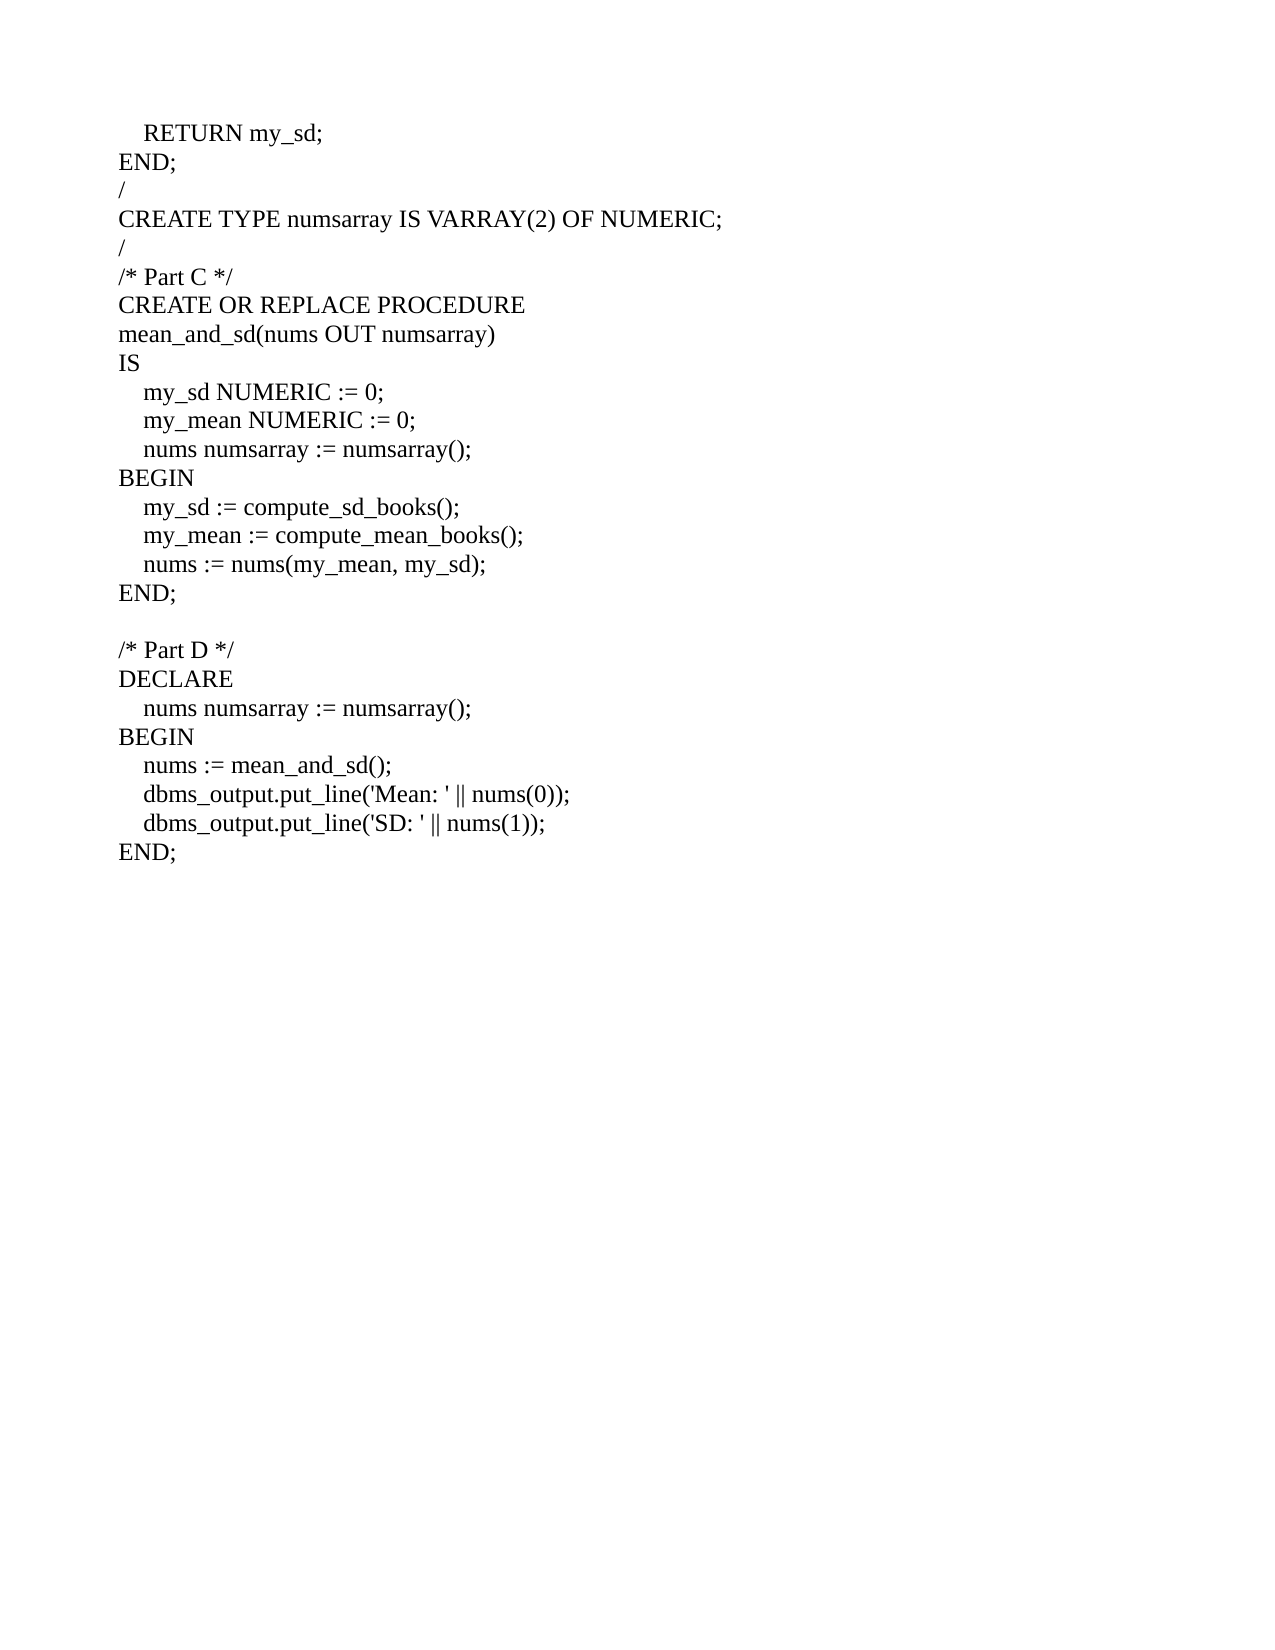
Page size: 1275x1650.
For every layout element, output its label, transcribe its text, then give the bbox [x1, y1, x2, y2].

text dbms_output.put_line('SD: ' || nums(1)); [118, 808, 1157, 837]
text CREATE OR REPLACE PROCEDURE [118, 291, 1157, 319]
text my_sd NUMERIC := 0; [118, 377, 1157, 406]
text END; [118, 837, 1157, 866]
text my_mean NUMERIC := 0; [118, 406, 1157, 434]
text RETURN my_sd; [118, 118, 1157, 147]
text /* Part D */ [118, 636, 1157, 664]
text /* Part C */ [118, 262, 1157, 291]
text BEGIN [118, 722, 1157, 751]
text IS [118, 348, 1157, 377]
text dbms_output.put_line('Mean: ' || nums(0)); [118, 779, 1157, 808]
text nums := mean_and_sd(); [118, 751, 1157, 779]
text END; [118, 147, 1157, 176]
text / [118, 176, 1157, 204]
text mean_and_sd(nums OUT numsarray) [118, 319, 1157, 348]
text CREATE TYPE numsarray IS VARRAY(2) OF NUMERIC; [118, 204, 1157, 233]
text DECLARE [118, 664, 1157, 693]
text BEGIN [118, 463, 1157, 492]
text my_sd := compute_sd_books(); [118, 492, 1157, 521]
text my_mean := compute_mean_books(); [118, 521, 1157, 549]
text nums := nums(my_mean, my_sd); [118, 549, 1157, 578]
text nums numsarray := numsarray(); [118, 434, 1157, 463]
text END; [118, 578, 1157, 607]
text nums numsarray := numsarray(); [118, 693, 1157, 722]
text / [118, 233, 1157, 262]
